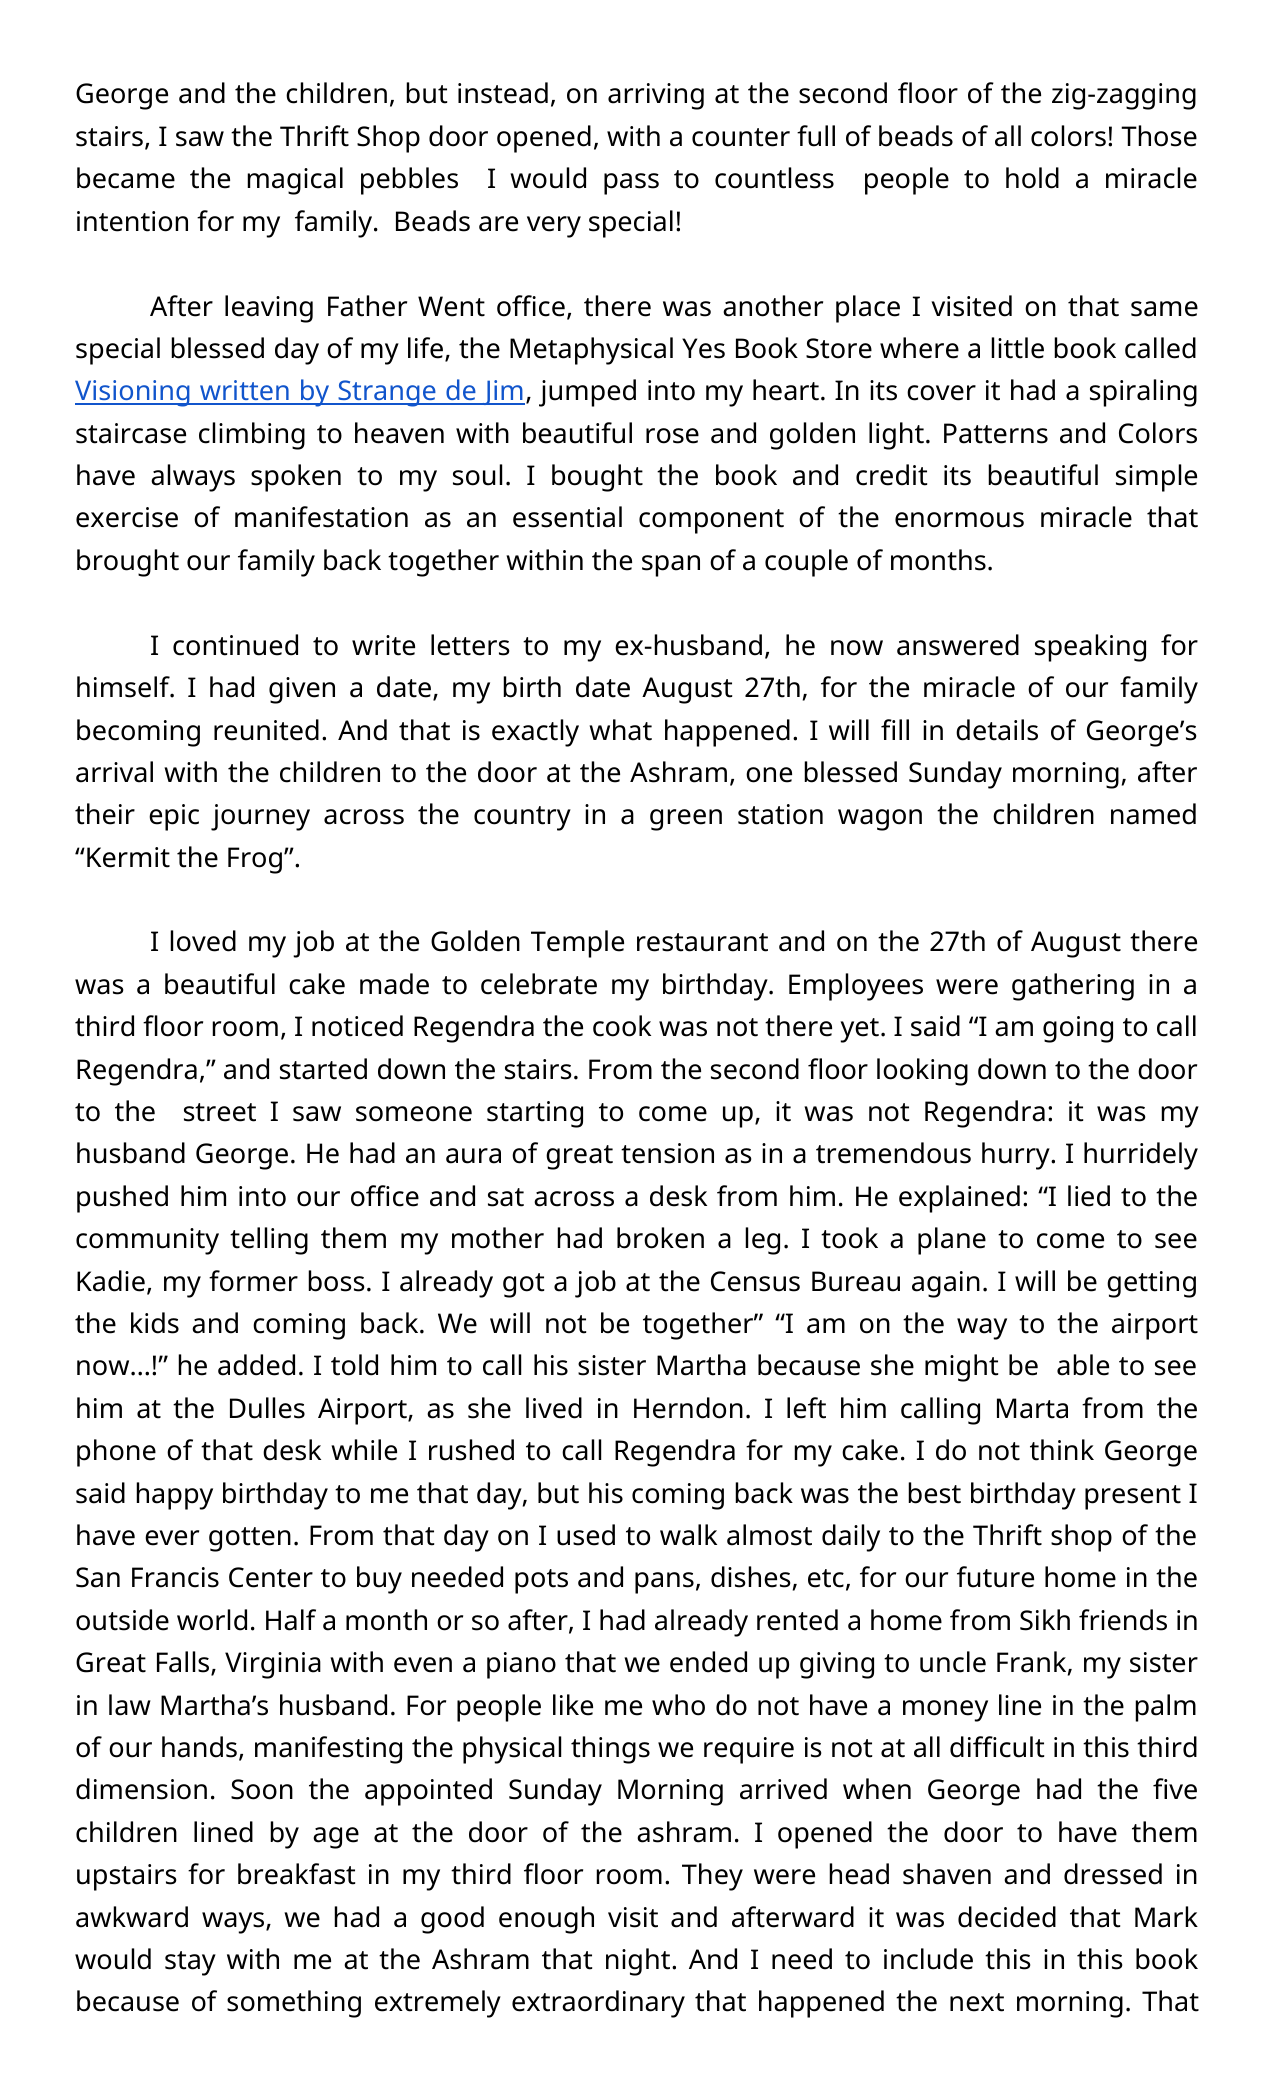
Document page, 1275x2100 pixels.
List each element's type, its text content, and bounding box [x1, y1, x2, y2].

text I continued to write letters to my ex-husband, he now answered speaking for himself. I had given a date, my birth date August 27th, for the miracle of our family becoming reunited. And that is exactly what happened. I will fill in details of George’s arrival with the children to the door at the Ashram, one blessed Sunday morning, after their epic journey across the country in a green station wagon the children named “Kermit the Frog”. [75, 626, 1200, 875]
text I loved my job at the Golden Temple restaurant and on the 27th of August there was a beautiful cake made to celebrate my birthday. Employees were gathering in a third floor room, I noticed Regendra the cook was not there yet. I said “I am going to call Regendra,” and started down the stairs. From the second floor looking down to the door to the street I saw someone starting to come up, it was not Regendra: it was my husband George. He had an aura of great tension as in a tremendous hurry. I hurridely pushed him into our office and sat across a desk from him. He explained: “I lied to the community telling them my mother had broken a leg. I took a plane to come to see Kadie, my former boss. I already got a job at the Census Bureau again. I will be getting the kids and coming back. We will not be together” “I am on the way to the airport now…!” he added. I told him to call his sister Martha because she might be able to see him at the Dulles Airport, as she lived in Herndon. I left him calling Marta from the phone of that desk while I rushed to call Regendra for my cake. I do not think George said happy birthday to me that day, but his coming back was the best birthday present I have ever gotten. From that day on I used to walk almost daily to the Thrift shop of the San Francis Center to buy needed pots and pans, dishes, etc, for our future home in the outside world. Half a month or so after, I had already rented a home from Sikh friends in Great Falls, Virginia with even a piano that we ended up giving to uncle Frank, my sister in law Martha’s husband. For people like me who do not have a money line in the palm of our hands, manifesting the physical things we require is not at all difficult in this third dimension. Soon the appointed Sunday Morning arrived when George had the five children lined by age at the door of the ashram. I opened the door to have them upstairs for breakfast in my third floor room. They were head shaven and dressed in awkward ways, we had a good enough visit and afterward it was decided that Mark would stay with me at the Ashram that night. And I need to include this in this book because of something extremely extraordinary that happened the next morning. That [75, 923, 1200, 2020]
text After leaving Father Went office, there was another place I visited on that same special blessed day of my life, the Metaphysical Yes Book Store where a little book called Visioning written by Strange de Jim, jumped into my heart. In its cover it had a spiraling staircase climbing to heaven with beautiful rose and golden light. Patterns and Colors have always spoken to my soul. I bought the book and credit its beautiful simple exercise of manifestation as an essential component of the enormous miracle that brought our family back together within the span of a couple of months. [75, 287, 1200, 578]
text George and the children, but instead, on arriving at the second floor of the zig-zagging stairs, I saw the Thrift Shop door opened, with a counter full of beads of all colors! Those became the magical pebbles I would pass to countless people to hold a miracle intention for my family. Beads are very special! [75, 75, 1200, 239]
